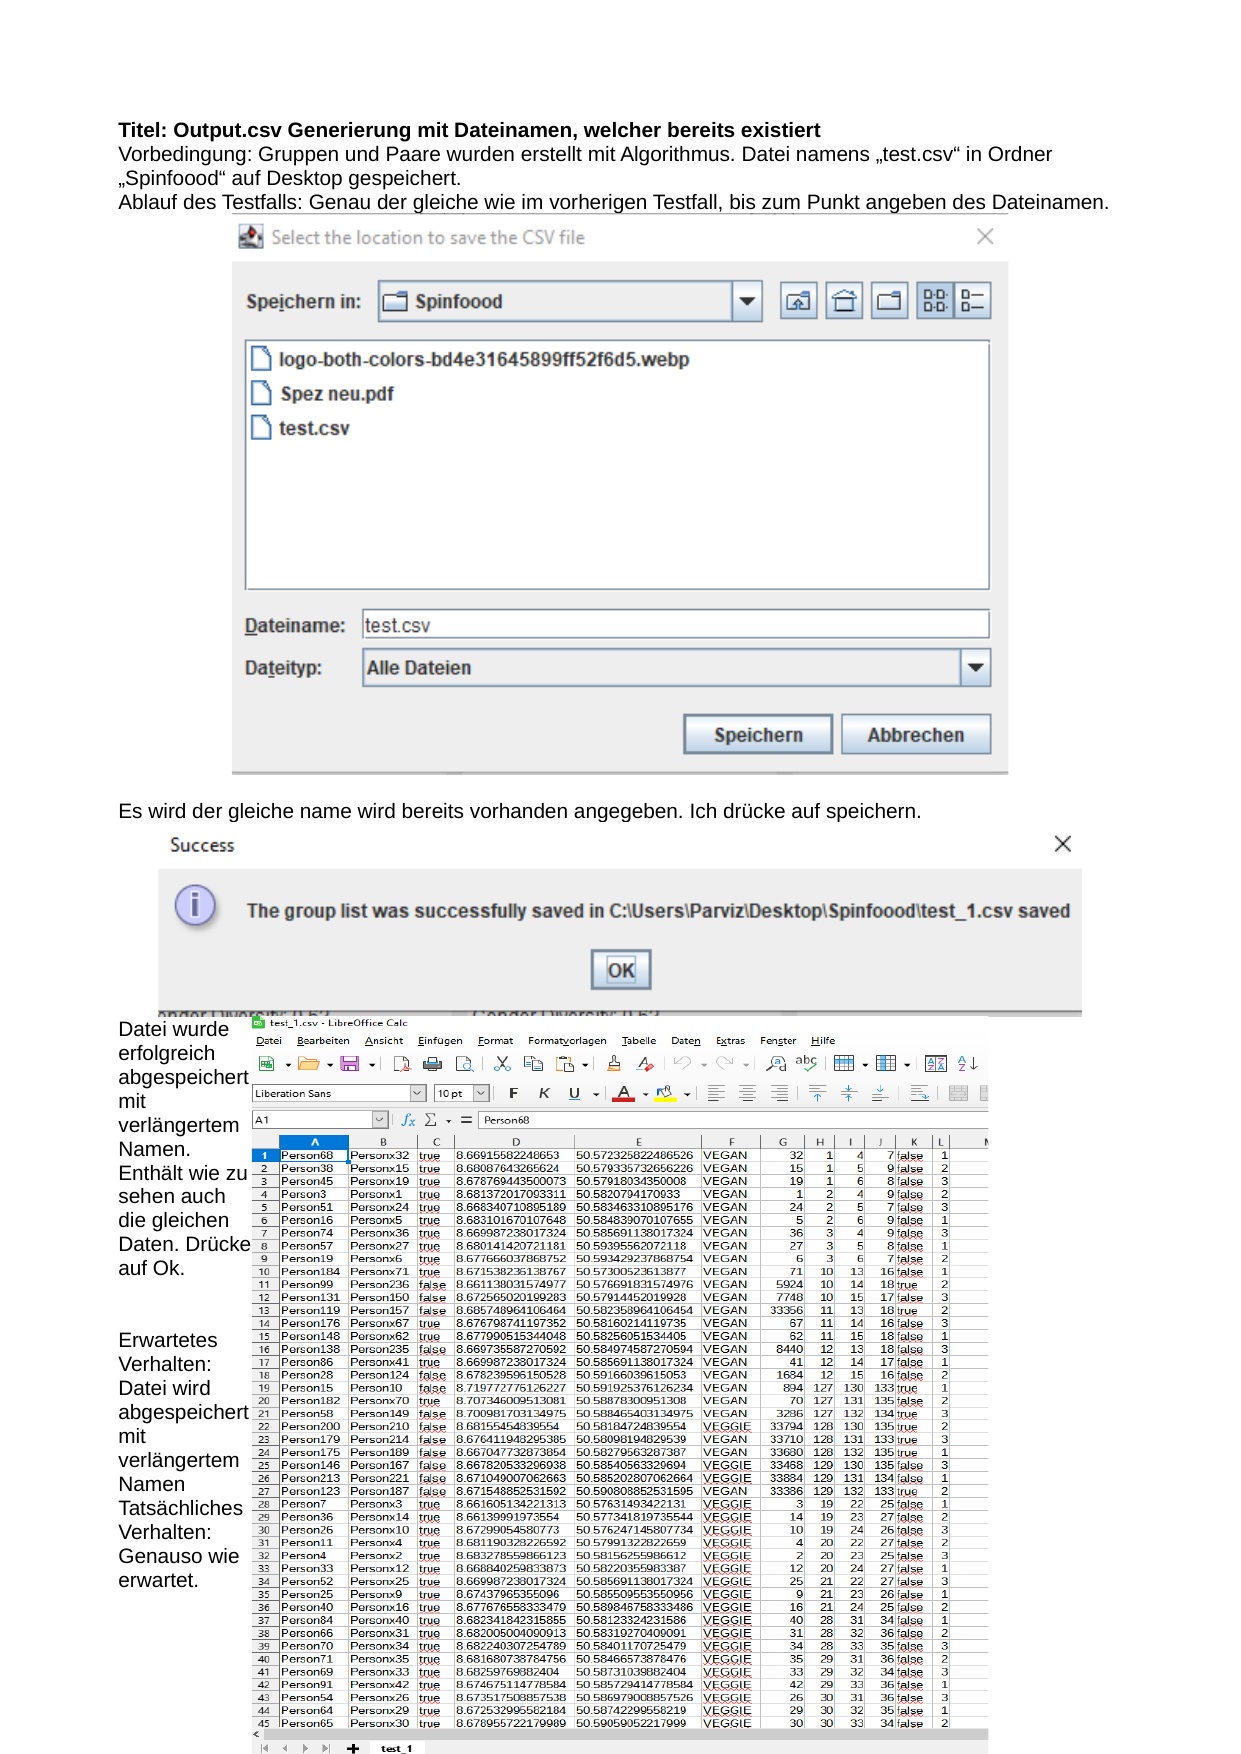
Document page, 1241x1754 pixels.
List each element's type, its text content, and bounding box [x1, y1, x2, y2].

text Enthält wie zu sehen auch die gleichen Daten. Drücke auf Ok. [118, 1160, 251, 1280]
picture [158, 822, 1082, 1754]
text Erwartetes Verhalten: Datei wird abgespeichert mit verlängertem Namen Tatsächliches Verhalten: Genauso wie erwartet. [118, 1328, 251, 1592]
text [989, 1328, 1122, 1592]
text Titel: Output.csv Generierung mit Dateinamen, welcher bereits existiert [118, 118, 1122, 142]
text Vorbedingung: Gruppen und Paare wurden erstellt mit Algorithmus. Datei namens „test.csv“ in Ordner „Spinfoood“ auf Desktop gespeichert. [118, 142, 1122, 190]
picture [231, 213, 1009, 775]
text Datei wurde erfolgreich abgespeichert mit verlängertem Namen. [118, 823, 251, 1160]
text Es wird der gleiche name wird bereits vorhanden angegeben. Ich drücke auf speichern. [118, 799, 1122, 823]
text [989, 1160, 1122, 1280]
text [989, 823, 1122, 1160]
text Ablauf des Testfalls: Genau der gleiche wie im vorherigen Testfall, bis zum Punkt angeben des Dateinamen. [118, 190, 1122, 214]
